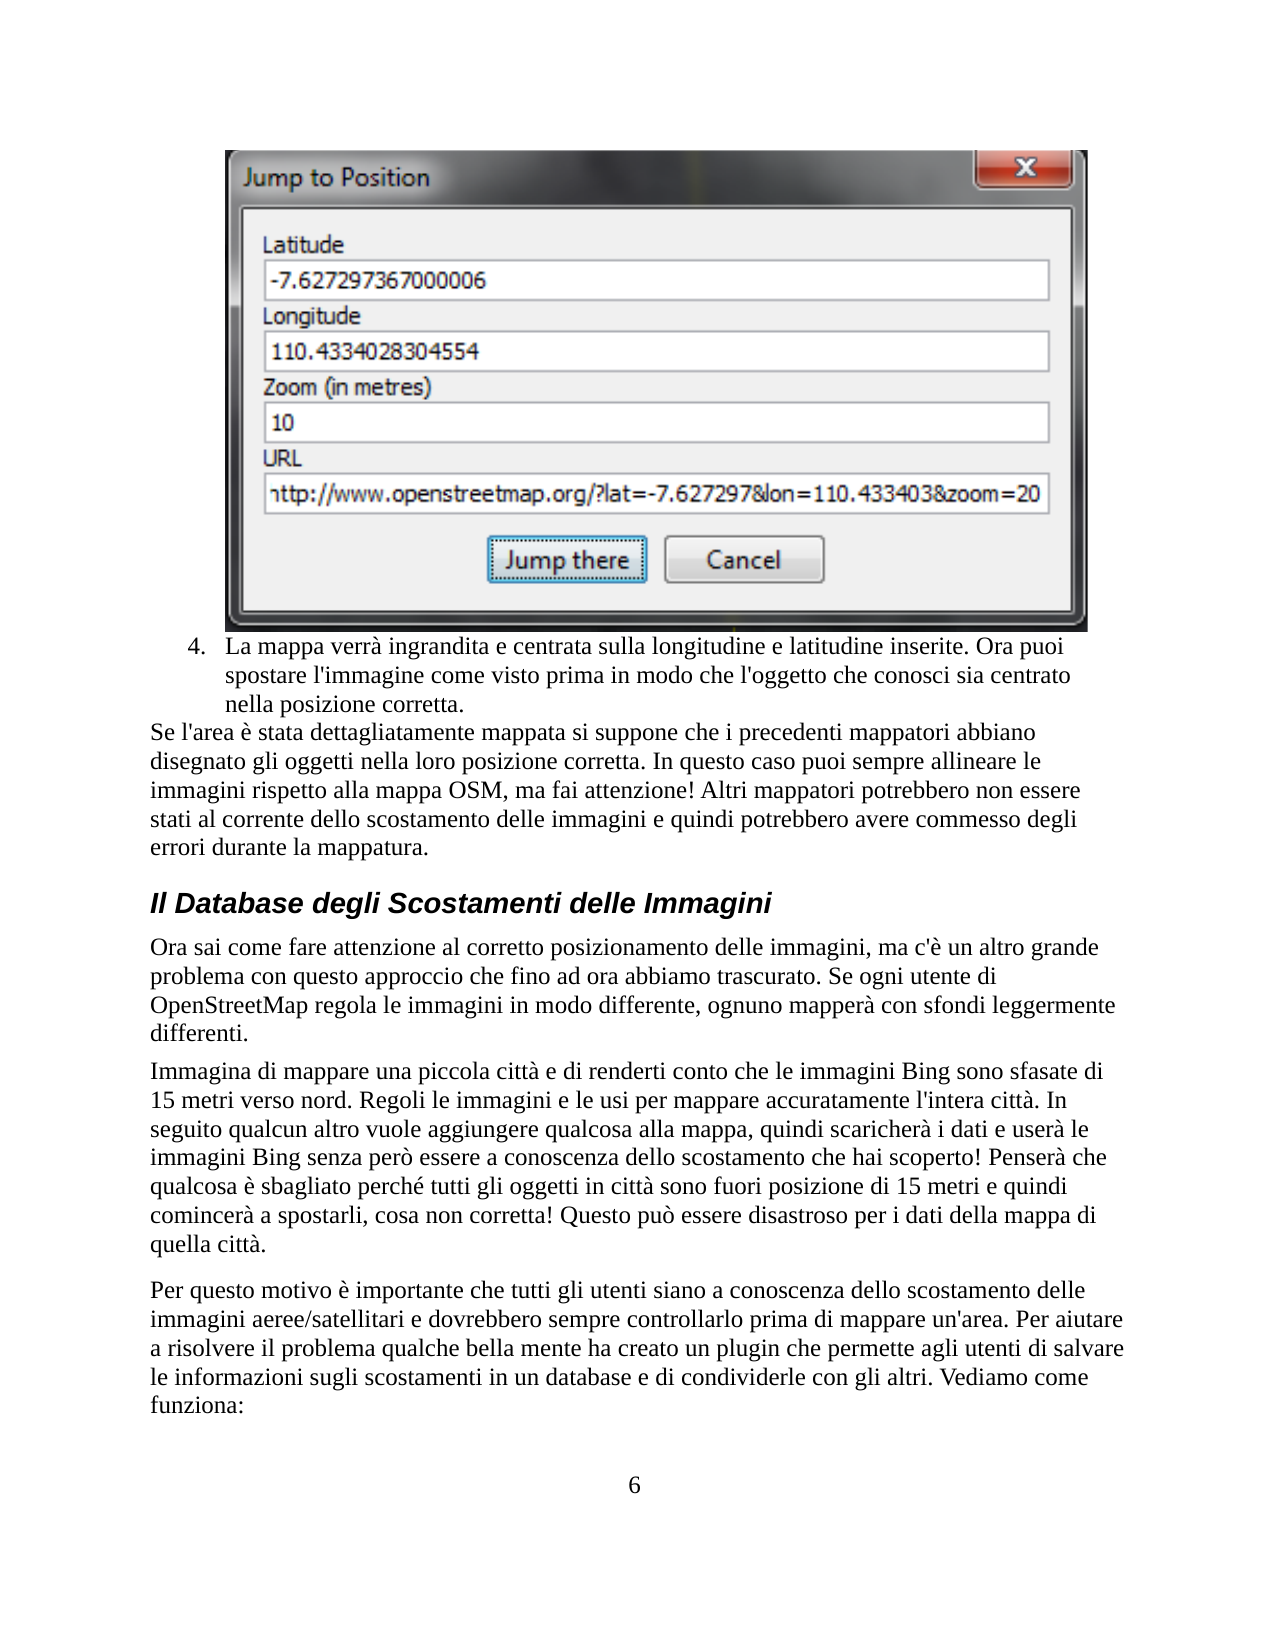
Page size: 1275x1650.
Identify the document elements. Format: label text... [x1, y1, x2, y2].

subtitle Il Database degli Scostamenti delle Immagini [150, 886, 1125, 920]
text Ora sai come fare attenzione al corretto posizionamento delle immagini, ma c'è un altro grande problema con questo approccio che fino ad ora abbiamo trascurato. Se ogni utente di OpenStreetMap regola le immagini in modo differente, ognuno mapperà con sfondi leggermente differenti. [150, 932, 1125, 1047]
text Immagina di mappare una piccola città e di renderti conto che le immagini Bing sono sfasate di 15 metri verso nord. Regoli le immagini e le usi per mappare accuratamente l'intera città. In seguito qualcun altro vuole aggiungere qualcosa alla mappa, quindi scaricherà i dati e userà le immagini Bing senza però essere a conoscenza dello scostamento che hai scoperto! Penserà che qualcosa è sbagliato perché tutti gli oggetti in città sono fuori posizione di 15 metri e quindi comincerà a spostarli, cosa non corretta! Questo può essere disastroso per i dati della mappa di quella città. [150, 1056, 1125, 1257]
list [1088, 150, 1125, 631]
picture [225, 150, 1088, 632]
list [187, 150, 225, 631]
list La mappa verrà ingrandita e centrata sulla longitudine e latitudine inserite. Ora puoi spostare l'immagine come visto prima in modo che l'oggetto che conosci sia centrato nella posizione corretta. [187, 631, 1125, 717]
text Se l'area è stata dettagliatamente mappata si suppone che i precedenti mappatori abbiano disegnato gli oggetti nella loro posizione corretta. In questo caso puoi sempre allineare le immagini rispetto alla mappa OSM, ma fai attenzione! Altri mappatori potrebbero non essere stati al corrente dello scostamento delle immagini e quindi potrebbero avere commesso degli errori durante la mappatura. [150, 717, 1125, 861]
text Per questo motivo è importante che tutti gli utenti siano a conoscenza dello scostamento delle immagini aeree/satellitari e dovrebbero sempre controllarlo prima di mappare un'area. Per aiutare a risolvere il problema qualche bella mente ha creato un plugin che permette agli utenti di salvare le informazioni sugli scostamenti in un database e di condividerle con gli altri. Vediamo come funziona: [150, 1275, 1125, 1419]
